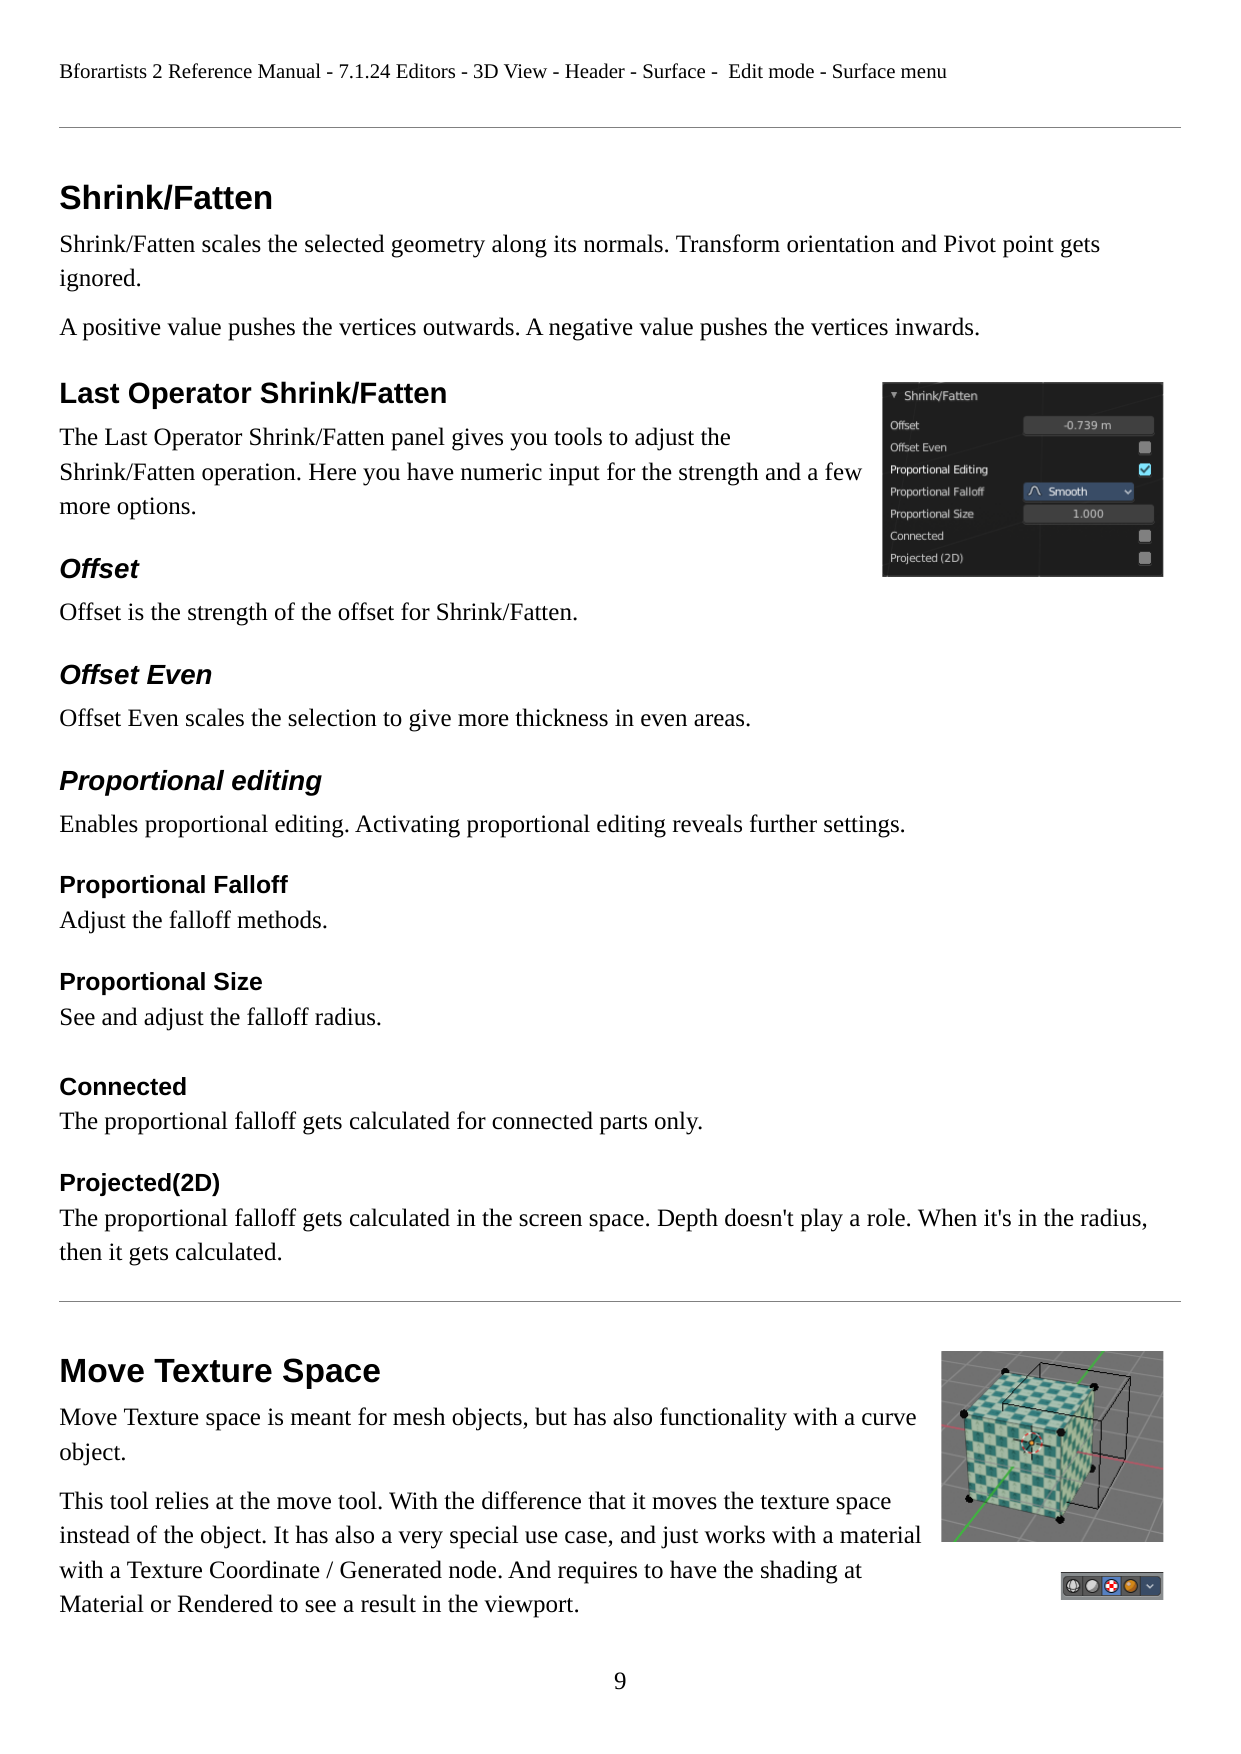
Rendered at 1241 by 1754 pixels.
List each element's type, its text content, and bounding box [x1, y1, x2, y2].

text Shrink/Fatten scales the selected geometry along its normals. Transform orientation and Pivot point gets ignored. [59, 229, 1181, 292]
subtitle Proportional Size [59, 967, 1181, 995]
subtitle Offset [59, 553, 1181, 584]
text See and adjust the falloff radius. [59, 1002, 1181, 1030]
text Enables proportional editing. Activating proportional editing reveals further settings. [59, 809, 1181, 838]
text The proportional falloff gets calculated for connected parts only. [59, 1106, 1181, 1135]
text Offset Even scales the selection to give more thickness in even areas. [59, 703, 1181, 732]
text The Last Operator Shrink/Fatten panel gives you tools to adjust the Shrink/Fatten operation. Here you have numeric input for the strength and a few more options. [59, 422, 882, 520]
text This tool relies at the move tool. With the difference that it moves the texture space instead of the object. It has also a very special use case, and just works with a material with a Texture Coordinate / Generated node. And requires to have the shading at Material or Rendered to see a result in the viewport. [59, 1486, 1181, 1618]
text Adjust the falloff methods. [59, 905, 1181, 934]
subtitle [1164, 1351, 1181, 1390]
subtitle Move Texture Space [59, 1351, 941, 1390]
subtitle Projected(2D) [59, 1168, 1181, 1197]
subtitle Proportional editing [59, 764, 1181, 796]
text The proportional falloff gets calculated in the screen space. Depth doesn't play a role. When it's in the radius, then it gets calculated. [59, 1203, 1181, 1266]
text A positive value pushes the vertices outwards. A negative value pushes the vertices inwards. [59, 312, 1181, 341]
picture [941, 1351, 1164, 1542]
subtitle Connected [59, 1072, 1181, 1100]
picture [882, 382, 1164, 577]
text Move Texture space is meant for mesh objects, but has also functionality with a curve object. [59, 1402, 941, 1466]
subtitle Proportional Falloff [59, 871, 1181, 899]
picture [1060, 1572, 1164, 1600]
text Offset is the strength of the offset for Shrink/Fatten. [59, 597, 1181, 626]
subtitle Shrink/Fatten [59, 178, 1181, 216]
subtitle Offset Even [59, 659, 1181, 691]
subtitle Last Operator Shrink/Fatten [59, 376, 1181, 410]
